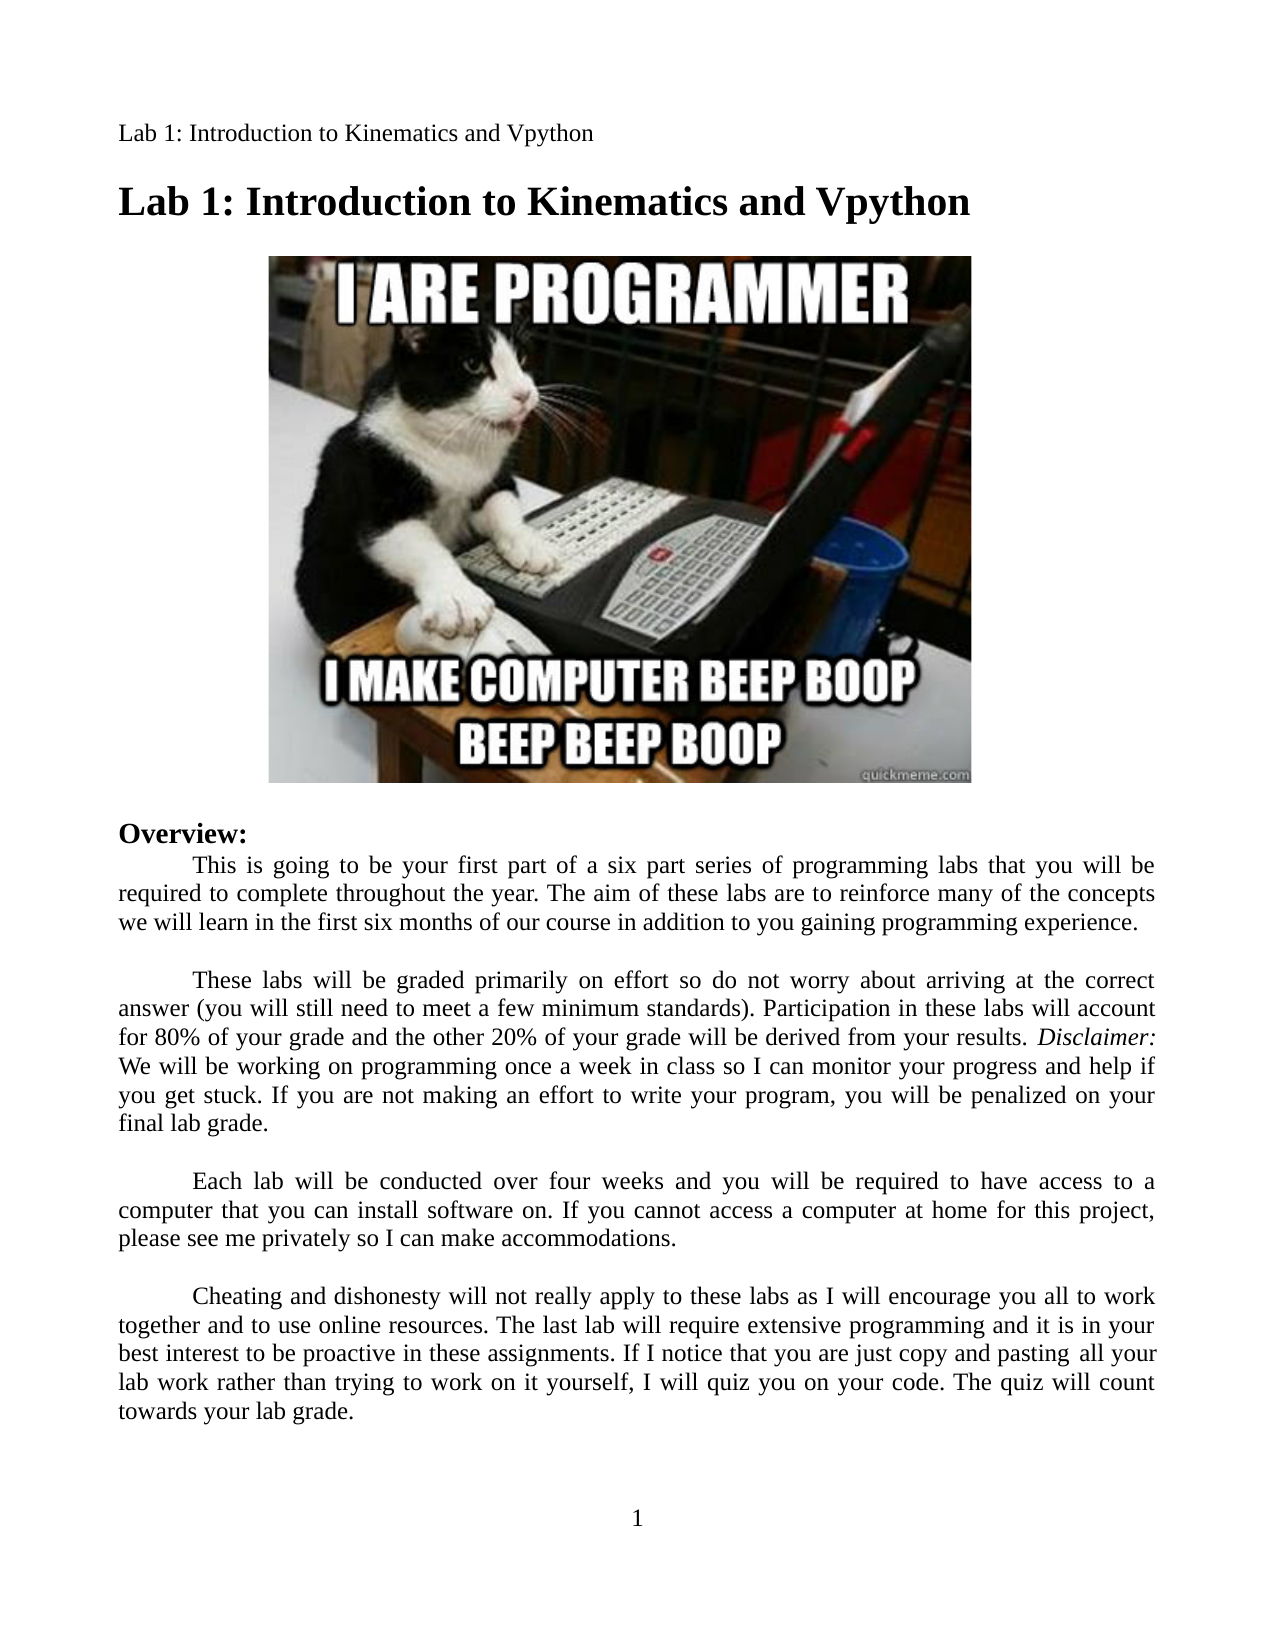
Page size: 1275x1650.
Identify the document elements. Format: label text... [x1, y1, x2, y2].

text Cheating and dishonesty will not really apply to these labs as I will encourage you all to work together and to use online resources. The last lab will require extensive programming and it is in your best interest to be proactive in these assignments. If I notice that you are just copy and pasting all your lab work rather than trying to work on it yourself, I will quiz you on your code. The quiz will count towards your lab grade. [118, 1281, 1157, 1425]
text Overview: [118, 816, 1157, 850]
text These labs will be graded primarily on effort so do not worry about arriving at the correct answer (you will still need to meet a few minimum standards). Participation in these labs will account for 80% of your grade and the other 20% of your grade will be derived from your results. Disclaimer: We will be working on programming once a week in class so I can monitor your progress and help if you get stuck. If you are not making an effort to write your program, you will be penalized on your final lab grade. [118, 965, 1157, 1137]
text Lab 1: Introduction to Kinematics and Vpython [118, 176, 1157, 224]
picture [268, 256, 972, 783]
text Each lab will be conducted over four weeks and you will be required to have access to a computer that you can install software on. If you cannot access a computer at home for this project, please see me privately so I can make accommodations. [118, 1166, 1157, 1252]
text This is going to be your first part of a six part series of programming labs that you will be required to complete throughout the year. The aim of these labs are to reinforce many of the concepts we will learn in the first six months of our course in addition to you gaining programming experience. [118, 850, 1157, 936]
